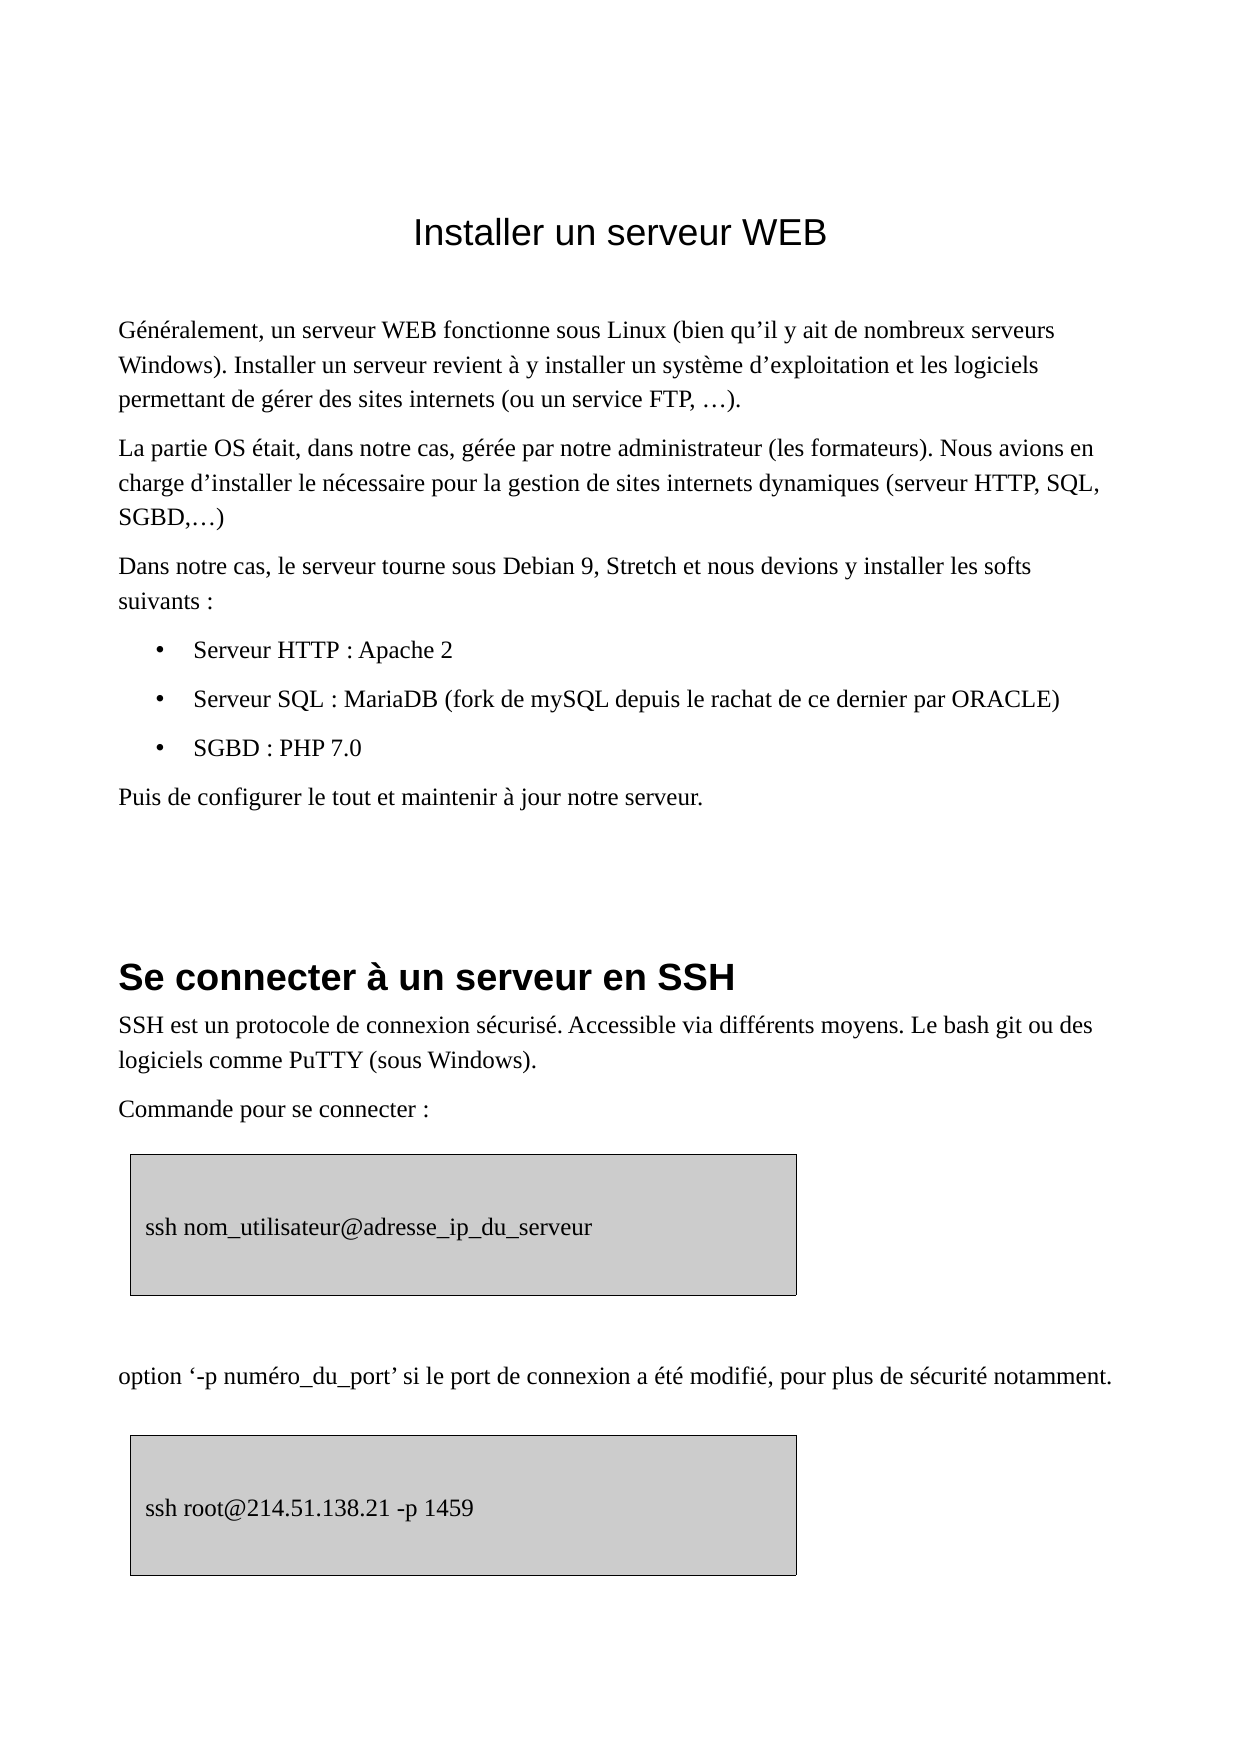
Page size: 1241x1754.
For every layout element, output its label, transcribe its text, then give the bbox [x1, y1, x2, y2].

subtitle Installer un serveur WEB [118, 211, 1122, 254]
text ssh nom_utilisateur@adresse_ip_du_serveur [139, 1212, 787, 1241]
list Serveur SQL : MariaDB (fork de mySQL depuis le rachat de ce dernier par ORACLE) [156, 684, 1122, 713]
text Puis de configurer le tout et maintenir à jour notre serveur. [118, 782, 1122, 811]
text La partie OS était, dans notre cas, gérée par notre administrateur (les formateurs). Nous avions en charge d’installer le nécessaire pour la gestion de sites internets dynamiques (serveur HTTP, SQL, SGBD,…) [118, 433, 1122, 531]
list Serveur HTTP : Apache 2 [156, 635, 1122, 664]
subtitle Se connecter à un serveur en SSH [118, 954, 1122, 998]
list SGBD : PHP 7.0 [156, 733, 1122, 762]
text ssh root@214.51.138.21 -p 1459 [139, 1493, 787, 1521]
text SSH est un protocole de connexion sécurisé. Accessible via différents moyens. Le bash git ou des logiciels comme PuTTY (sous Windows). [118, 1010, 1122, 1074]
text Commande pour se connecter : [118, 1094, 1122, 1123]
text Dans notre cas, le serveur tourne sous Debian 9, Stretch et nous devions y installer les softs suivants : [118, 551, 1122, 614]
text option ‘-p numéro_du_port’ si le port de connexion a été modifié, pour plus de sécurité notamment. [118, 1361, 1122, 1390]
text Généralement, un serveur WEB fonctionne sous Linux (bien qu’il y ait de nombreux serveurs Windows). Installer un serveur revient à y installer un système d’exploitation et les logiciels permettant de gérer des sites internets (ou un service FTP, …). [118, 315, 1122, 413]
